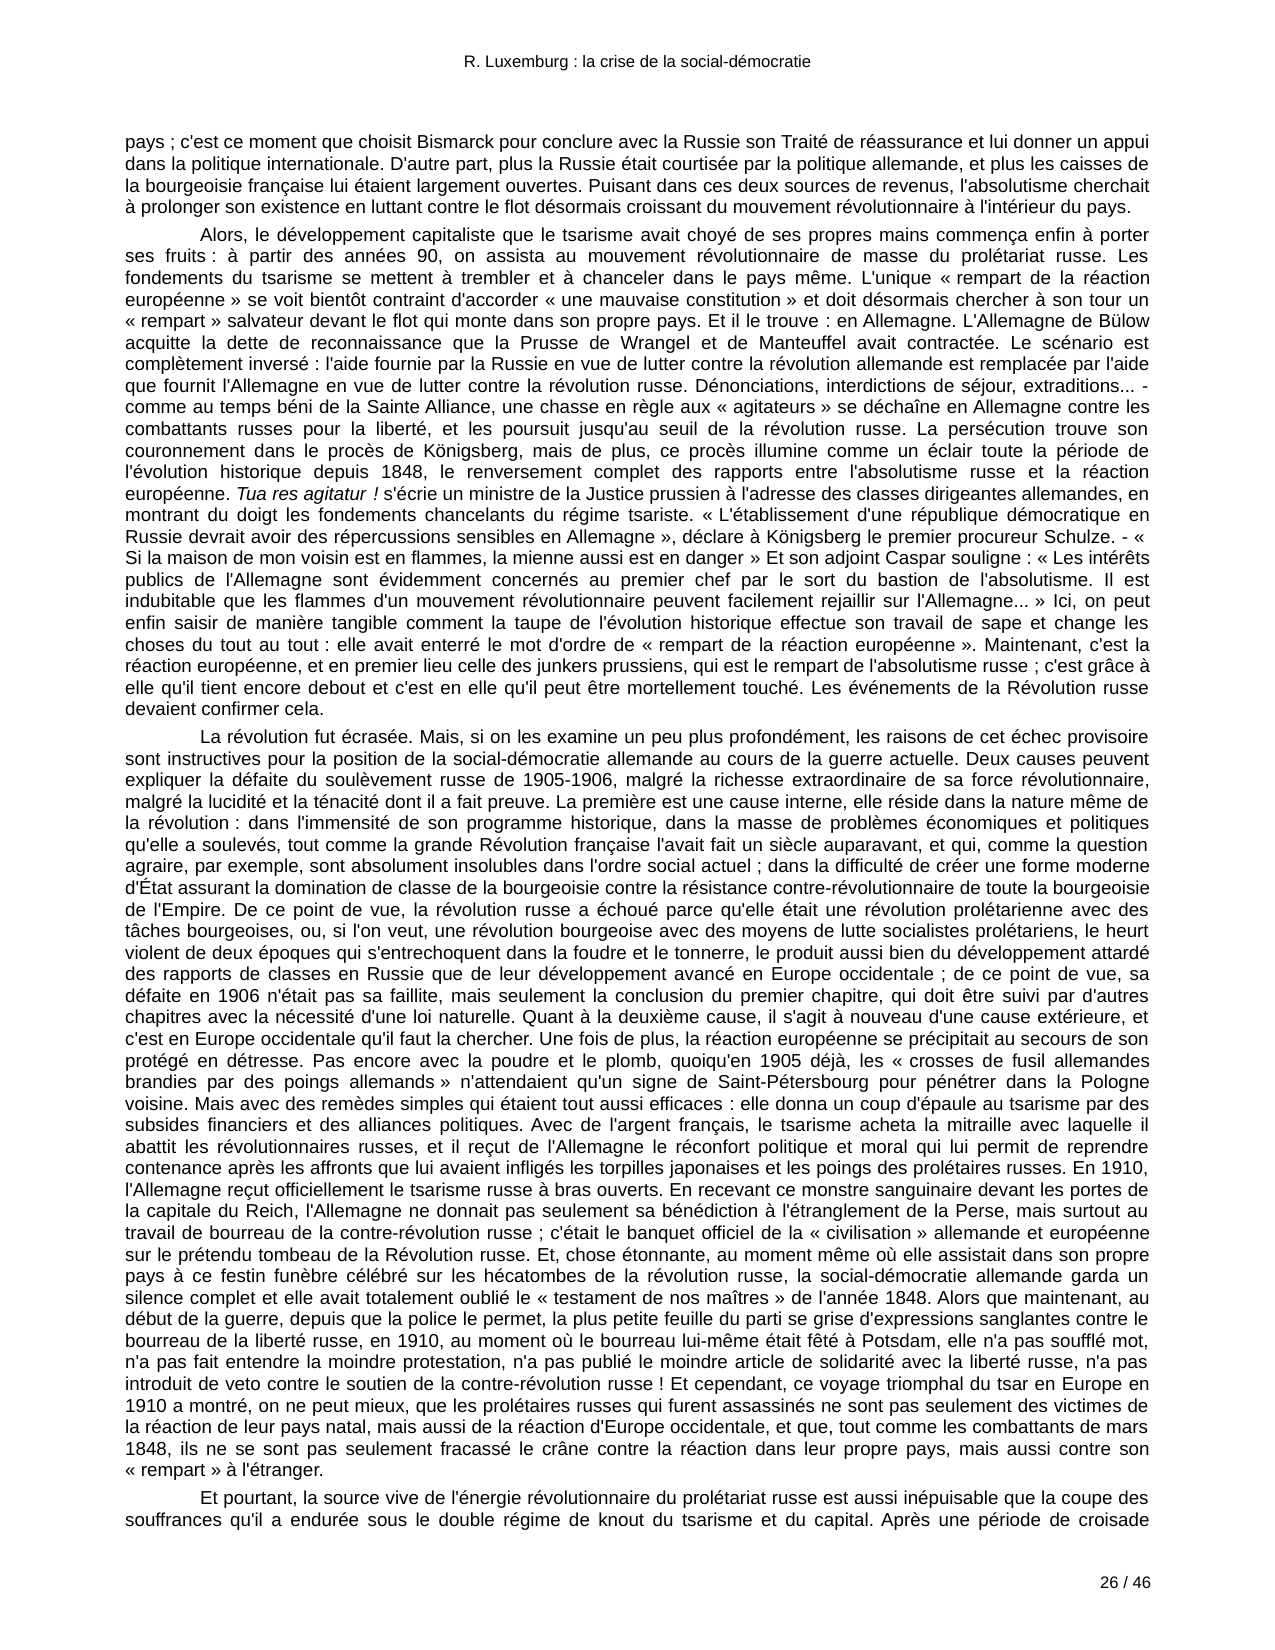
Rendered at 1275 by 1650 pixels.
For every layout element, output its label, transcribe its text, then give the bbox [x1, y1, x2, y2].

text pays ; c'est ce moment que choisit Bismarck pour conclure avec la Russie son Traité de réassurance et lui donner un appui dans la politique internationale. D'autre part, plus la Russie était courtisée par la politique allemande, et plus les caisses de la bourgeoisie française lui étaient largement ouvertes. Puisant dans ces deux sources de revenus, l'absolutisme cherchait à prolonger son existence en luttant contre le flot désormais croissant du mouvement révolutionnaire à l'intérieur du pays. [125, 131, 1150, 217]
text La révolution fut écrasée. Mais, si on les examine un peu plus profondément, les raisons de cet échec provisoire sont instructives pour la position de la social-démocratie allemande au cours de la guerre actuelle. Deux causes peuvent expliquer la défaite du soulèvement russe de 1905-1906, malgré la richesse extraordinaire de sa force révolutionnaire, malgré la lucidité et la ténacité dont il a fait preuve. La première est une cause interne, elle réside dans la nature même de la révolution : dans l'immensité de son programme historique, dans la masse de problèmes économiques et politiques qu'elle a soulevés, tout comme la grande Révolution française l'avait fait un siècle auparavant, et qui, comme la question agraire, par exemple, sont absolument insolubles dans l'ordre social actuel ; dans la difficulté de créer une forme moderne d'État assurant la domination de classe de la bourgeoisie contre la résistance contre-révolutionnaire de toute la bourgeoisie de l'Empire. De ce point de vue, la révolution russe a échoué parce qu'elle était une révolution prolétarienne avec des tâches bourgeoises, ou, si l'on veut, une révolution bourgeoise avec des moyens de lutte socialistes prolétariens, le heurt violent de deux époques qui s'entrechoquent dans la foudre et le tonnerre, le produit aussi bien du développement attardé des rapports de classes en Russie que de leur développement avancé en Europe occidentale ; de ce point de vue, sa défaite en 1906 n'était pas sa faillite, mais seulement la conclusion du premier chapitre, qui doit être suivi par d'autres chapitres avec la nécessité d'une loi naturelle. Quant à la deuxième cause, il s'agit à nouveau d'une cause extérieure, et c'est en Europe occidentale qu'il faut la chercher. Une fois de plus, la réaction européenne se précipitait au secours de son protégé en détresse. Pas encore avec la poudre et le plomb, quoiqu'en 1905 déjà, les « crosses de fusil allemandes brandies par des poings allemands » n'attendaient qu'un signe de Saint-Pétersbourg pour pénétrer dans la Pologne voisine. Mais avec des remèdes simples qui étaient tout aussi efficaces : elle donna un coup d'épaule au tsarisme par des subsides financiers et des alliances politiques. Avec de l'argent français, le tsarisme acheta la mitraille avec laquelle il abattit les révolutionnaires russes, et il reçut de l'Allemagne le réconfort politique et moral qui lui permit de reprendre contenance après les affronts que lui avaient infligés les torpilles japonaises et les poings des prolétaires russes. En 1910, l'Allemagne reçut officiellement le tsarisme russe à bras ouverts. En recevant ce monstre sanguinaire devant les portes de la capitale du Reich, l'Allemagne ne donnait pas seulement sa bénédiction à l'étranglement de la Perse, mais surtout au travail de bourreau de la contre-révolution russe ; c'était le banquet officiel de la « civilisation » allemande et européenne sur le prétendu tombeau de la Révolution russe. Et, chose étonnante, au moment même où elle assistait dans son propre pays à ce festin funèbre célébré sur les hécatombes de la révolution russe, la social-démocratie allemande garda un silence complet et elle avait totalement oublié le « testament de nos maîtres » de l'année 1848. Alors que maintenant, au début de la guerre, depuis que la police le permet, la plus petite feuille du parti se grise d'expressions sanglantes contre le bourreau de la liberté russe, en 1910, au moment où le bourreau lui-même était fêté à Potsdam, elle n'a pas soufflé mot, n'a pas fait entendre la moindre protestation, n'a pas publié le moindre article de solidarité avec la liberté russe, n'a pas introduit de veto contre le soutien de la contre-révolution russe ! Et cependant, ce voyage triomphal du tsar en Europe en 1910 a montré, on ne peut mieux, que les prolétaires russes qui furent assassinés ne sont pas seulement des victimes de la réaction de leur pays natal, mais aussi de la réaction d'Europe occidentale, et que, tout comme les combattants de mars 1848, ils ne se sont pas seulement fracassé le crâne contre la réaction dans leur propre pays, mais aussi contre son « rempart » à l'étranger. [125, 726, 1150, 1481]
text Alors, le développement capitaliste que le tsarisme avait choyé de ses propres mains commença enfin à porter ses fruits : à partir des années 90, on assista au mouvement révolutionnaire de masse du prolétariat russe. Les fondements du tsarisme se mettent à trembler et à chanceler dans le pays même. L'unique « rempart de la réaction européenne » se voit bientôt contraint d'accorder « une mauvaise constitution » et doit désormais chercher à son tour un « rempart » salvateur devant le flot qui monte dans son propre pays. Et il le trouve : en Allemagne. L'Allemagne de Bülow acquitte la dette de reconnaissance que la Prusse de Wrangel et de Manteuffel avait contractée. Le scénario est complètement inversé : l'aide fournie par la Russie en vue de lutter contre la révolution allemande est remplacée par l'aide que fournit l'Allemagne en vue de lutter contre la révolution russe. Dénonciations, interdictions de séjour, extraditions... - comme au temps béni de la Sainte Alliance, une chasse en règle aux « agitateurs » se déchaîne en Allemagne contre les combattants russes pour la liberté, et les poursuit jusqu'au seuil de la révolution russe. La persécution trouve son couronnement dans le procès de Königsberg, mais de plus, ce procès illumine comme un éclair toute la période de l'évolution historique depuis 1848, le renversement complet des rapports entre l'absolutisme russe et la réaction européenne. Tua res agitatur ! s'écrie un ministre de la Justice prussien à l'adresse des classes dirigeantes allemandes, en montrant du doigt les fondements chancelants du régime tsariste. « L'établissement d'une république démocratique en Russie devrait avoir des répercussions sensibles en Allemagne », déclare à Königsberg le premier procureur Schulze. - « Si la maison de mon voisin est en flammes, la mienne aussi est en danger » Et son adjoint Caspar souligne : « Les intérêts publics de l'Allemagne sont évidemment concernés au premier chef par le sort du bastion de l'absolutisme. Il est indubitable que les flammes d'un mouvement révolutionnaire peuvent facilement rejaillir sur l'Allemagne... » Ici, on peut enfin saisir de manière tangible comment la taupe de l'évolution historique effectue son travail de sape et change les choses du tout au tout : elle avait enterré le mot d'ordre de « rempart de la réaction européenne ». Maintenant, c'est la réaction européenne, et en premier lieu celle des junkers prussiens, qui est le rempart de l'absolutisme russe ; c'est grâce à elle qu'il tient encore debout et c'est en elle qu'il peut être mortellement touché. Les événements de la Révolution russe devaient confirmer cela. [125, 224, 1150, 720]
text Et pourtant, la source vive de l'énergie révolutionnaire du prolétariat russe est aussi inépuisable que la coupe des souffrances qu'il a endurée sous le double régime de knout du tsarisme et du capital. Après une période de croisade [125, 1487, 1150, 1530]
